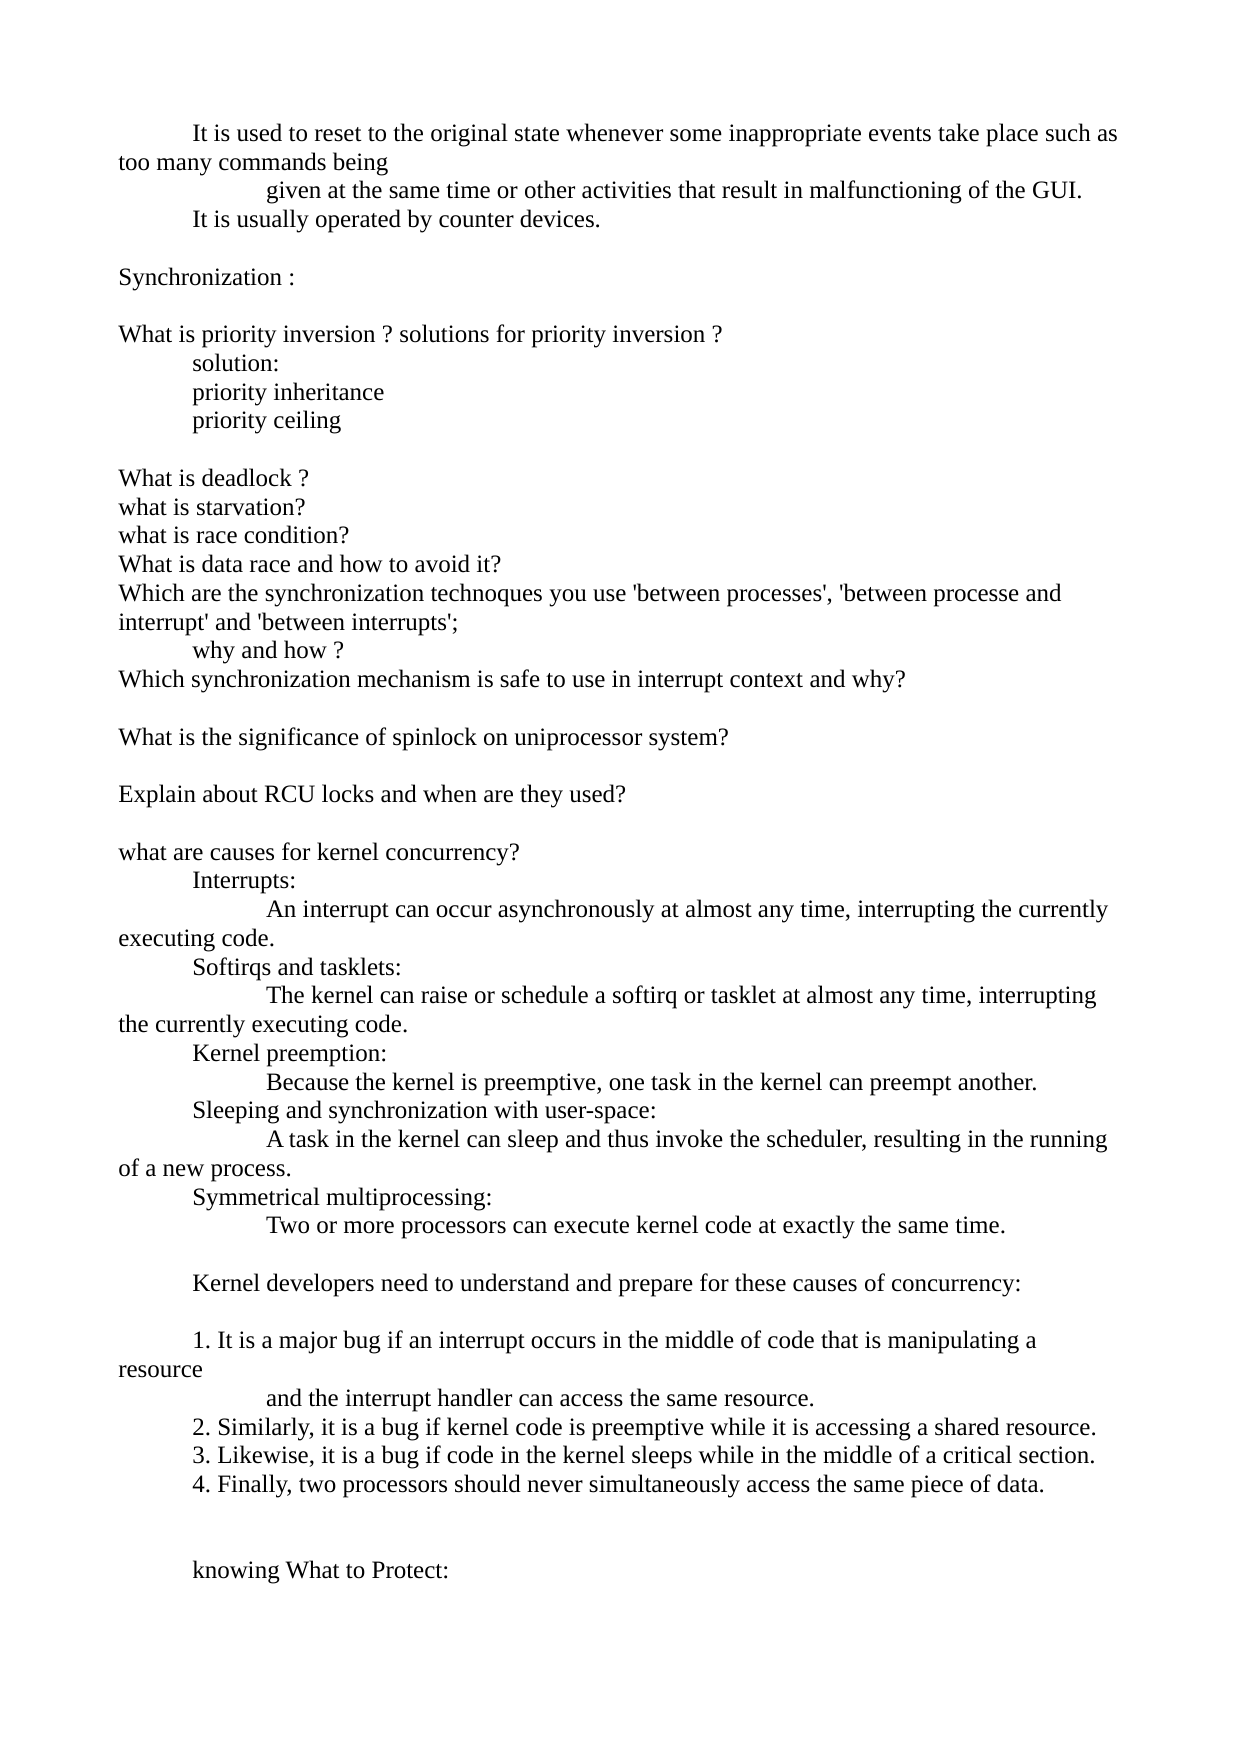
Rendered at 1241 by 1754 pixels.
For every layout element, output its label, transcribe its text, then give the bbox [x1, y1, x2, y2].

text priority ceiling [118, 406, 1122, 434]
text A task in the kernel can sleep and thus invoke the scheduler, resulting in the running of a new process. [118, 1124, 1122, 1182]
text Because the kernel is preemptive, one task in the kernel can preempt another. [118, 1067, 1122, 1096]
text and the interrupt handler can access the same resource. [118, 1383, 1122, 1412]
text why and how ? [118, 636, 1122, 664]
text Softirqs and tasklets: [118, 952, 1122, 981]
text What is data race and how to avoid it? [118, 549, 1122, 578]
text What is priority inversion ? solutions for priority inversion ? [118, 319, 1122, 348]
text Synchronization : [118, 262, 1122, 291]
text Which synchronization mechanism is safe to use in interrupt context and why? [118, 664, 1122, 693]
text given at the same time or other activities that result in malfunctioning of the GUI. [118, 176, 1122, 204]
text knowing What to Protect: [118, 1556, 1122, 1584]
text What is the significance of spinlock on uniprocessor system? [118, 722, 1122, 751]
text Symmetrical multiprocessing: [118, 1182, 1122, 1211]
text Interrupts: [118, 866, 1122, 894]
text Two or more processors can execute kernel code at exactly the same time. [118, 1211, 1122, 1239]
text What is deadlock ? [118, 463, 1122, 492]
text Sleeping and synchronization with user-space: [118, 1096, 1122, 1124]
text It is usually operated by counter devices. [118, 204, 1122, 233]
text 4. Finally, two processors should never simultaneously access the same piece of data. [118, 1469, 1122, 1498]
text 2. Similarly, it is a bug if kernel code is preemptive while it is accessing a shared resource. [118, 1412, 1122, 1441]
text An interrupt can occur asynchronously at almost any time, interrupting the currently executing code. [118, 894, 1122, 952]
text Which are the synchronization technoques you use 'between processes', 'between processe and interrupt' and 'between interrupts'; [118, 578, 1122, 636]
text Kernel developers need to understand and prepare for these causes of concurrency: [118, 1268, 1122, 1297]
text Explain about RCU locks and when are they used? [118, 779, 1122, 808]
text what is race condition? [118, 521, 1122, 549]
text solution: [118, 348, 1122, 377]
text Kernel preemption: [118, 1038, 1122, 1067]
text The kernel can raise or schedule a softirq or tasklet at almost any time, interrupting the currently executing code. [118, 981, 1122, 1038]
text priority inheritance [118, 377, 1122, 406]
text what is starvation? [118, 492, 1122, 521]
text 1. It is a major bug if an interrupt occurs in the middle of code that is manipulating a resource [118, 1326, 1122, 1383]
text It is used to reset to the original state whenever some inappropriate events take place such as too many commands being [118, 118, 1122, 176]
text 3. Likewise, it is a bug if code in the kernel sleeps while in the middle of a critical section. [118, 1441, 1122, 1469]
text what are causes for kernel concurrency? [118, 837, 1122, 866]
